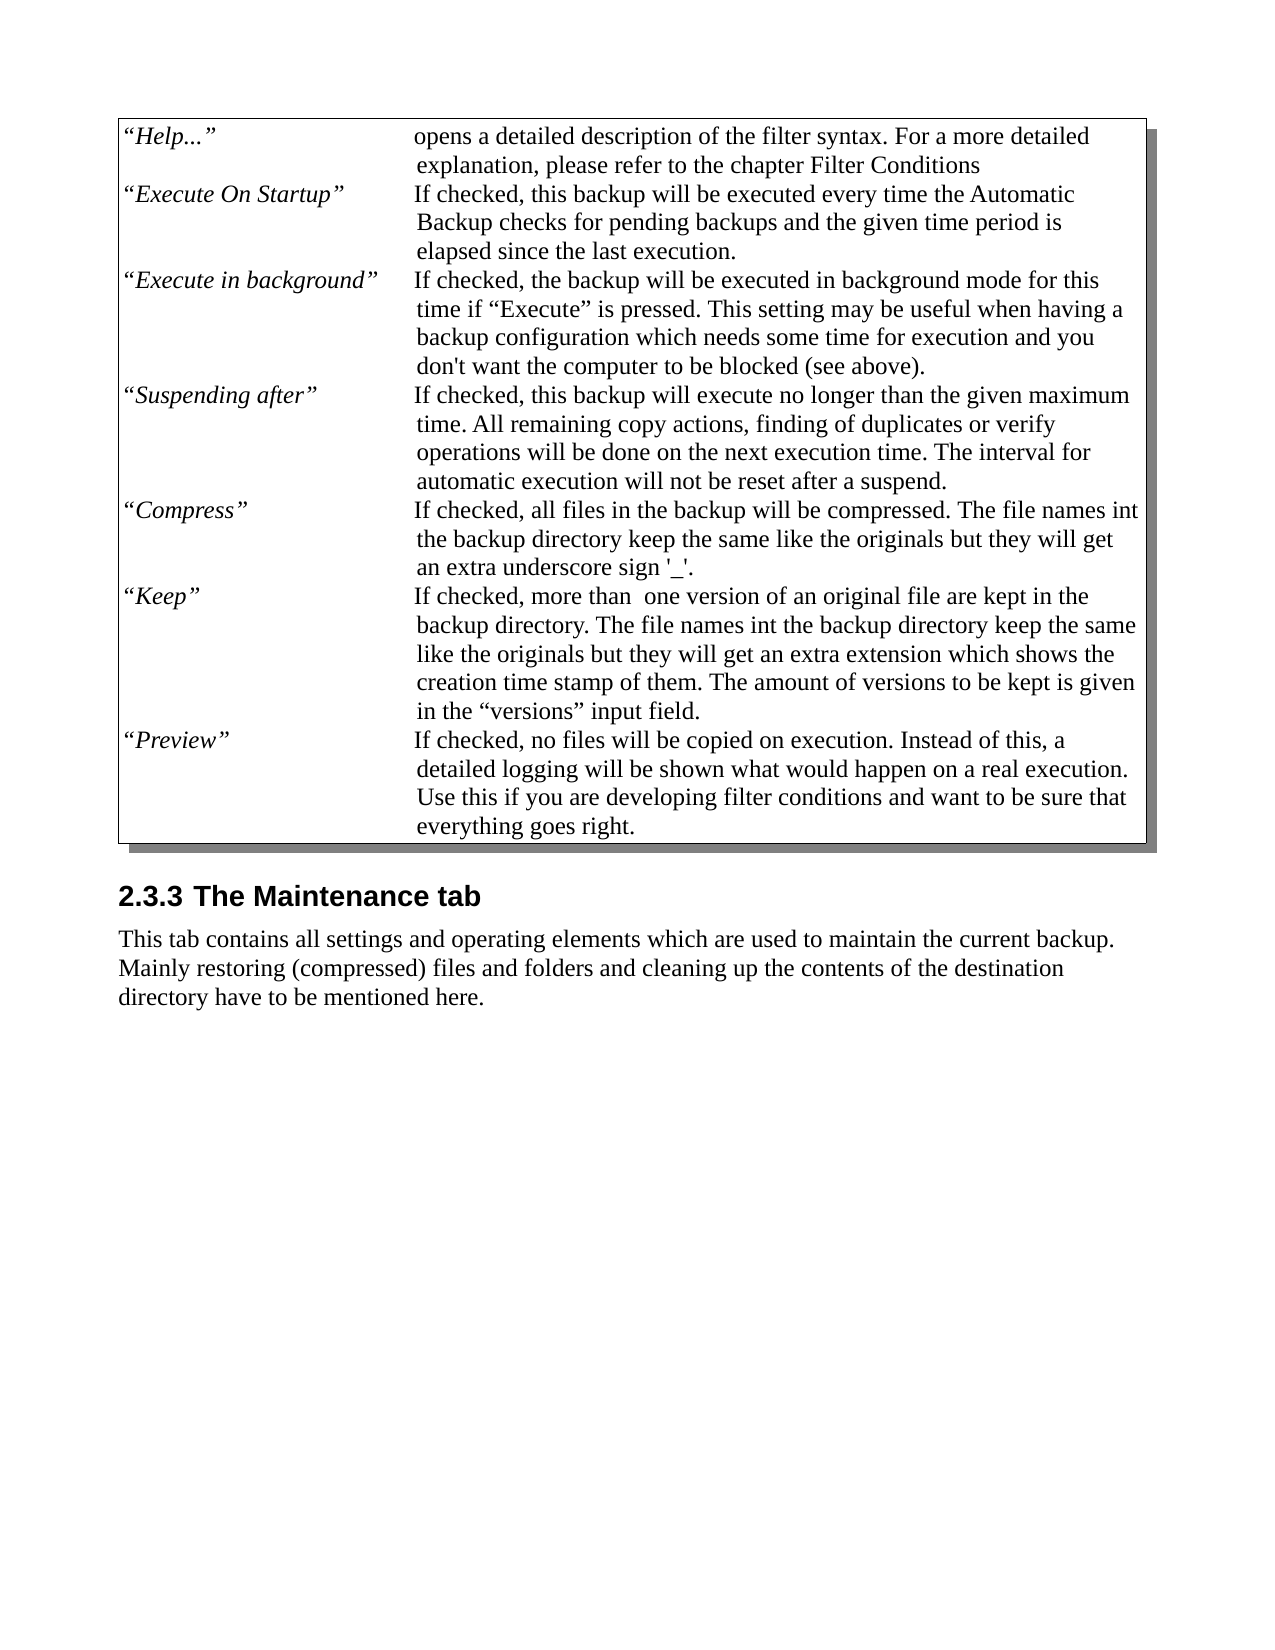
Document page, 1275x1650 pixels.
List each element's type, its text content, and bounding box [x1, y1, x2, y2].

text “Keep” If checked, more than one version of an original file are kept in the backup directory. The file names int the backup directory keep the same like the originals but they will get an extra extension which shows the creation time stamp of them. The amount of versions to be kept is given in the “versions” input field. [119, 578, 1146, 722]
text “Execute in background” If checked, the backup will be executed in background mode for this time if “Execute” is pressed. This setting may be useful when having a backup configuration which needs some time for execution and you don't want the computer to be blocked (see above). [119, 262, 1146, 377]
subtitle The Maintenance tab [118, 878, 1157, 912]
text “Preview” If checked, no files will be copied on execution. Instead of this, a detailed logging will be shown what would happen on a real execution. Use this if you are developing filter conditions and want to be sure that everything goes right. [119, 722, 1146, 843]
text “Help...” opens a detailed description of the filter syntax. For a more detailed explanation, please refer to the chapter Filter Conditions [119, 119, 1146, 176]
text This tab contains all settings and operating elements which are used to maintain the current backup. Mainly restoring (compressed) files and folders and cleaning up the contents of the destination directory have to be mentioned here. [118, 924, 1157, 1011]
text “Execute On Startup” If checked, this backup will be executed every time the Automatic Backup checks for pending backups and the given time period is elapsed since the last execution. [119, 176, 1146, 262]
text “Compress” If checked, all files in the backup will be compressed. The file names int the backup directory keep the same like the originals but they will get an extra underscore sign '_'. [119, 492, 1146, 578]
text “Suspending after” If checked, this backup will execute no longer than the given maximum time. All remaining copy actions, finding of duplicates or verify operations will be done on the next execution time. The interval for automatic execution will not be reset after a suspend. [119, 377, 1146, 492]
